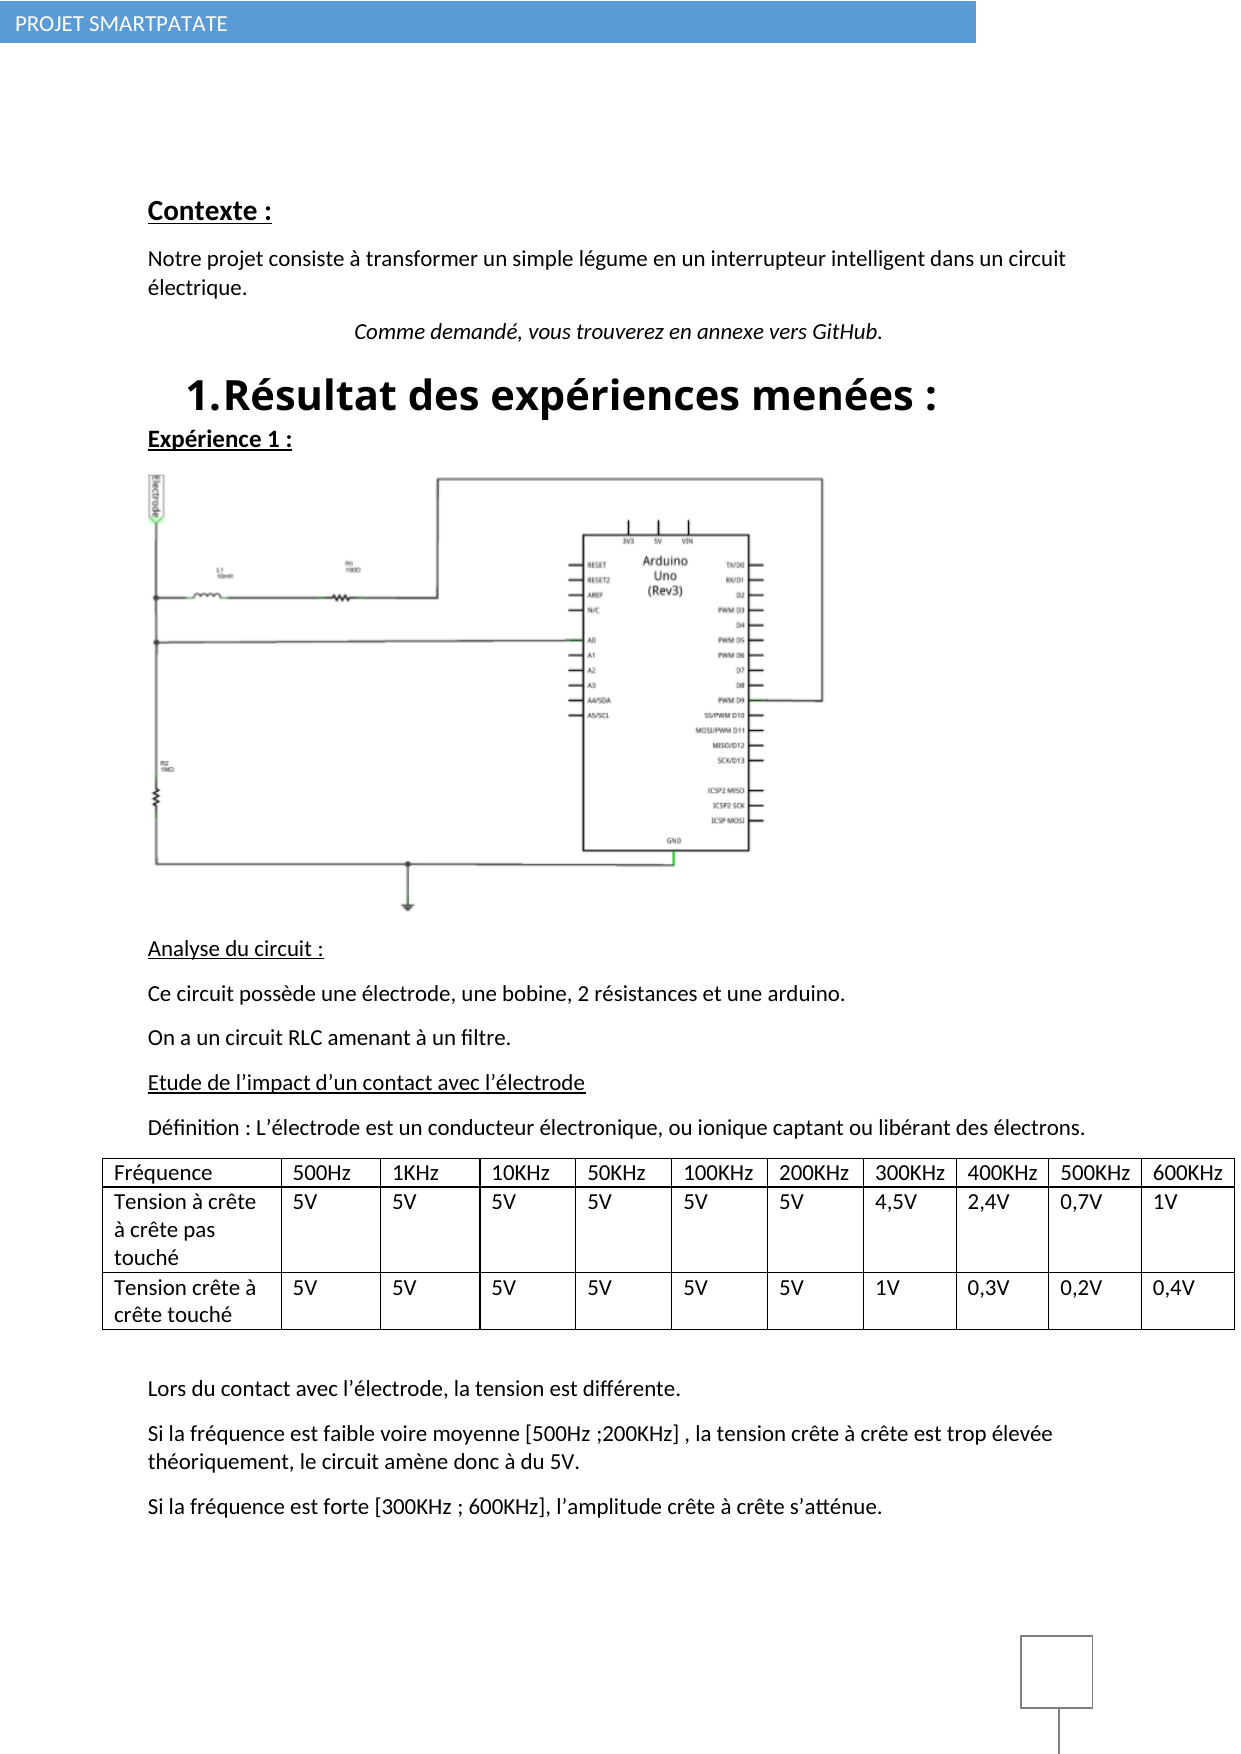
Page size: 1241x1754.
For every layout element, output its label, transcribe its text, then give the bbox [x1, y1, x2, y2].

table_header 50KHz [576, 1159, 671, 1186]
text Définition : L’électrode est un conducteur électronique, ou ionique captant ou libérant des électrons. [148, 1113, 1093, 1141]
table_cell 5V [481, 1188, 575, 1272]
table_cell 5V [576, 1273, 671, 1329]
table_header 400KHz [957, 1159, 1048, 1186]
table_cell 5V [481, 1273, 575, 1329]
table_cell 5V [576, 1188, 671, 1272]
table_cell 5V [381, 1188, 479, 1272]
table_cell 0,3V [957, 1273, 1048, 1329]
table_cell 5V [672, 1188, 767, 1272]
table_header 500Hz [282, 1159, 380, 1186]
table_header Fréquence [103, 1159, 281, 1186]
table_cell 5V [672, 1273, 767, 1329]
table_header 500KHz [1049, 1159, 1141, 1186]
text Etude de l’impact d’un contact avec l’électrode [148, 1068, 1093, 1096]
table_header 100KHz [672, 1159, 767, 1186]
table_cell 0,7V [1049, 1188, 1141, 1272]
text Lors du contact avec l’électrode, la tension est différente. [148, 1374, 1093, 1402]
text Comme demandé, vous trouverez en annexe vers GitHub. [148, 317, 1093, 345]
table_cell 2,4V [957, 1188, 1048, 1272]
table_cell 5V [381, 1273, 479, 1329]
table_cell 5V [282, 1273, 380, 1329]
table_cell Tension à crête à crête pas touché [103, 1188, 281, 1272]
table_header 10KHz [481, 1159, 575, 1186]
table_cell 5V [282, 1188, 380, 1272]
text Si la fréquence est forte [300KHz ; 600KHz], l’amplitude crête à crête s’atténue. [148, 1492, 1093, 1520]
table_header 200KHz [768, 1159, 863, 1186]
text On a un circuit RLC amenant à un filtre. [148, 1023, 1093, 1051]
text Expérience 1 : [148, 423, 1093, 453]
table_cell 5V [768, 1273, 863, 1329]
table_cell 0,2V [1049, 1273, 1141, 1329]
text Ce circuit possède une électrode, une bobine, 2 résistances et une arduino. [148, 979, 1093, 1007]
table_cell 1V [864, 1273, 956, 1329]
text Si la fréquence est faible voire moyenne [500Hz ;200KHz] , la tension crête à crête est trop élevée théoriquement, le circuit amène donc à du 5V. [148, 1419, 1093, 1475]
table_cell 5V [768, 1188, 863, 1272]
table_cell Tension crête à crête touché [103, 1273, 281, 1329]
table_cell 1V [1142, 1188, 1234, 1272]
subtitle Résultat des expériences menées : [185, 366, 1093, 423]
table_header 600KHz [1142, 1159, 1234, 1186]
table_header 300KHz [864, 1159, 956, 1186]
text Contexte : [148, 192, 1093, 228]
text Analyse du circuit : [148, 934, 1093, 962]
table_cell 4,5V [864, 1188, 956, 1272]
table_header 1KHz [381, 1159, 479, 1186]
table_cell 0,4V [1142, 1273, 1234, 1329]
text Notre projet consiste à transformer un simple légume en un interrupteur intelligent dans un circuit électrique. [148, 244, 1093, 301]
